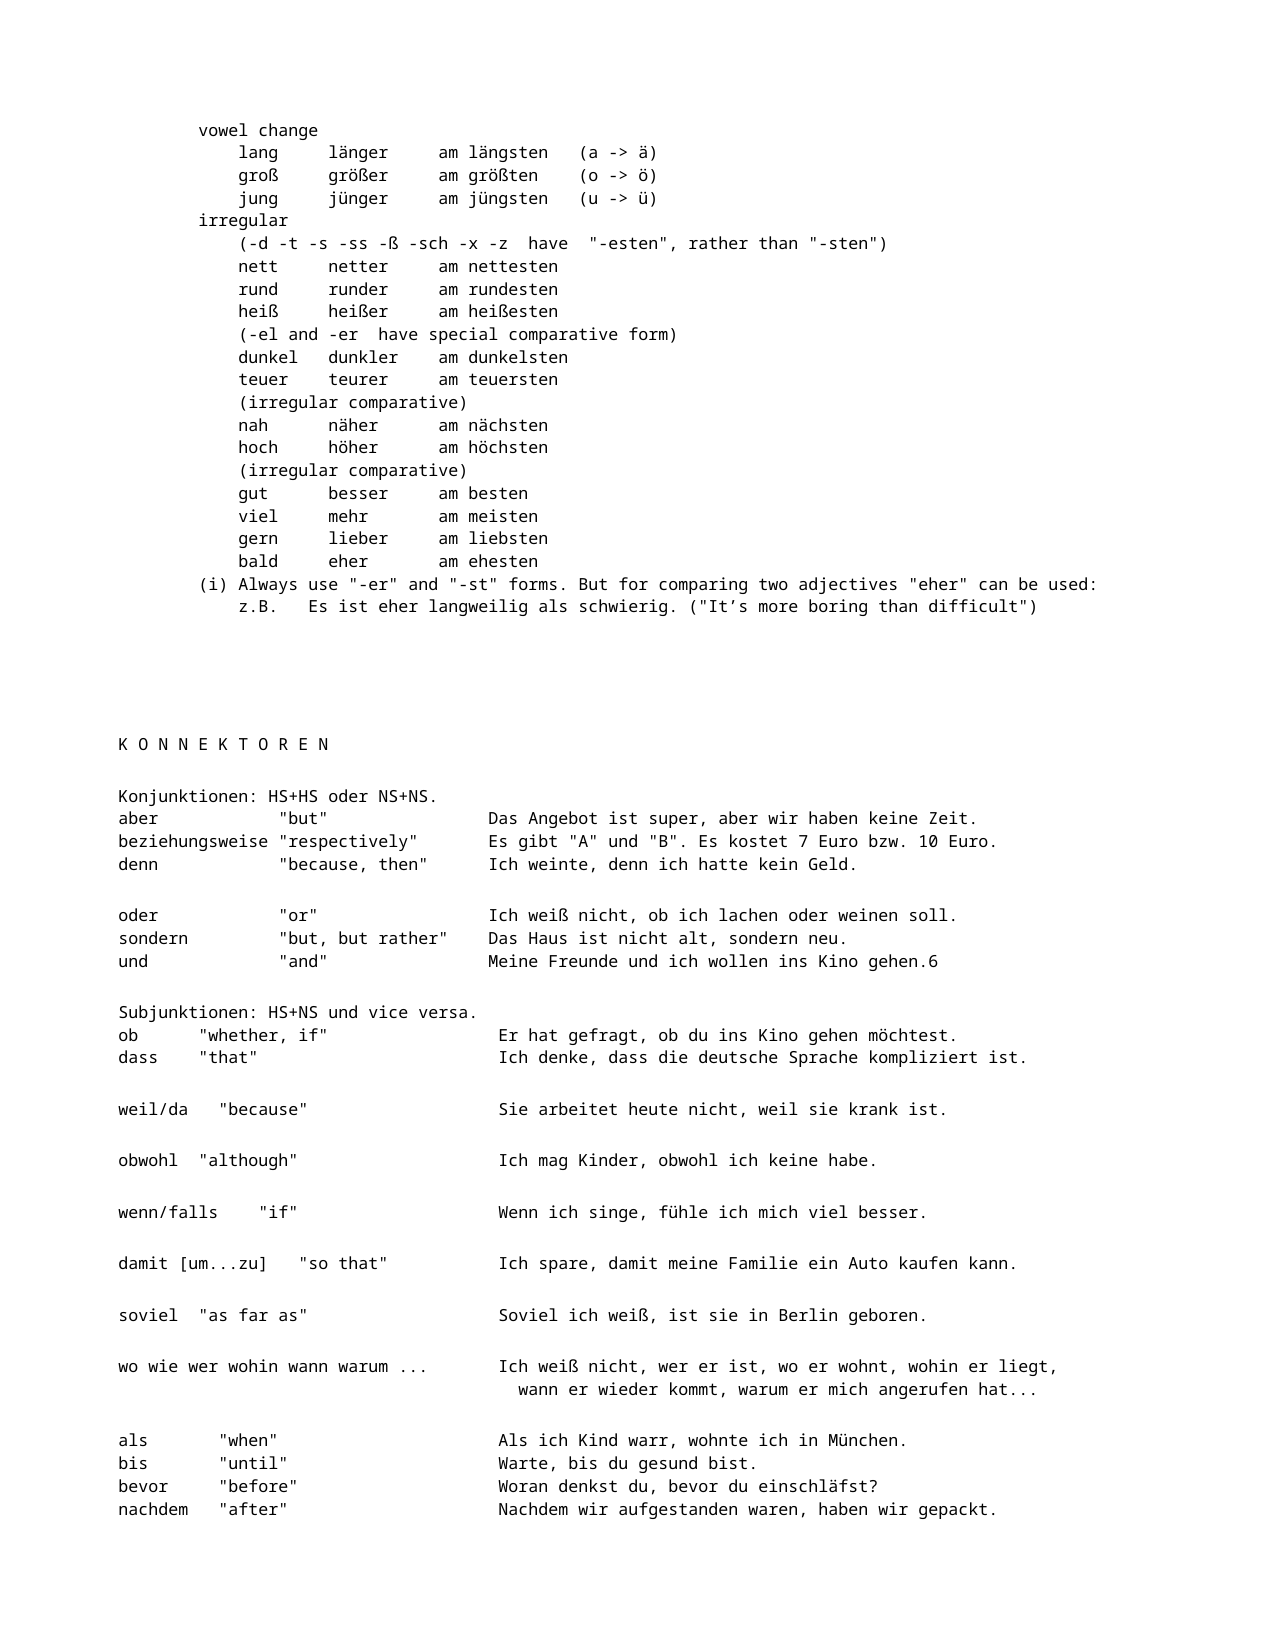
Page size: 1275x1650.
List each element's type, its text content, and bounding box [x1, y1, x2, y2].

text jung jünger am jüngsten (u -> ü) [118, 186, 1157, 209]
text gern lieber am liebsten [118, 527, 1157, 549]
text als "when" Als ich Kind warr, wohnte ich in München. [118, 1429, 1157, 1452]
text (irregular comparative) [118, 459, 1157, 481]
text groß größer am größten (o -> ö) [118, 163, 1157, 186]
text und "and" Meine Freunde und ich wollen ins Kino gehen.6 [118, 949, 1157, 972]
text bis "until" Warte, bis du gesund bist. [118, 1452, 1157, 1474]
text oder "or" Ich weiß nicht, ob ich lachen oder weinen soll. [118, 904, 1157, 926]
text nett netter am nettesten [118, 254, 1157, 277]
text gut besser am besten [118, 481, 1157, 504]
text nachdem "after" Nachdem wir aufgestanden waren, haben wir gepackt. [118, 1497, 1157, 1520]
text hoch höher am höchsten [118, 436, 1157, 459]
text rund runder am rundesten [118, 277, 1157, 300]
text wann er wieder kommt, warum er mich angerufen hat... [118, 1377, 1157, 1400]
text beziehungsweise "respectively" Es gibt "A" und "B". Es kostet 7 Euro bzw. 10 Euro. [118, 829, 1157, 852]
text ob "whether, if" Er hat gefragt, ob du ins Kino gehen möchtest. [118, 1023, 1157, 1046]
text bald eher am ehesten [118, 549, 1157, 572]
text dunkel dunkler am dunkelsten [118, 345, 1157, 368]
text K O N N E K T O R E N [118, 733, 1157, 755]
text viel mehr am meisten [118, 504, 1157, 527]
text (-d -t -s -ss -ß -sch -x -z have "-esten", rather than "-sten") [118, 232, 1157, 254]
text denn "because, then" Ich weinte, denn ich hatte kein Geld. [118, 852, 1157, 875]
text sondern "but, but rather" Das Haus ist nicht alt, sondern neu. [118, 926, 1157, 949]
text damit [um...zu] "so that" Ich spare, damit meine Familie ein Auto kaufen kann. [118, 1252, 1157, 1274]
text irregular [118, 209, 1157, 232]
text aber "but" Das Angebot ist super, aber wir haben keine Zeit. [118, 807, 1157, 829]
text weil/da "because" Sie arbeitet heute nicht, weil sie krank ist. [118, 1097, 1157, 1120]
text z.B. Es ist eher langweilig als schwierig. ("It’s more boring than difficult") [118, 595, 1157, 618]
text (-el and -er have special comparative form) [118, 322, 1157, 345]
text obwohl "although" Ich mag Kinder, obwohl ich keine habe. [118, 1149, 1157, 1172]
text nah näher am nächsten [118, 413, 1157, 436]
text Subjunktionen: HS+NS und vice versa. [118, 1001, 1157, 1023]
text heiß heißer am heißesten [118, 300, 1157, 322]
text vowel change [118, 118, 1157, 141]
text (i) Always use "-er" and "-st" forms. But for comparing two adjectives "eher" can be used: [118, 572, 1157, 595]
text bevor "before" Woran denkst du, bevor du einschläfst? [118, 1474, 1157, 1497]
text wenn/falls "if" Wenn ich singe, fühle ich mich viel besser. [118, 1200, 1157, 1223]
text Konjunktionen: HS+HS oder NS+NS. [118, 784, 1157, 807]
text (irregular comparative) [118, 391, 1157, 413]
text wo wie wer wohin wann warum ... Ich weiß nicht, wer er ist, wo er wohnt, wohin er liegt, [118, 1355, 1157, 1377]
text lang länger am längsten (a -> ä) [118, 141, 1157, 163]
text teuer teurer am teuersten [118, 368, 1157, 391]
text dass "that" Ich denke, dass die deutsche Sprache kompliziert ist. [118, 1046, 1157, 1069]
text soviel "as far as" Soviel ich weiß, ist sie in Berlin geboren. [118, 1303, 1157, 1326]
